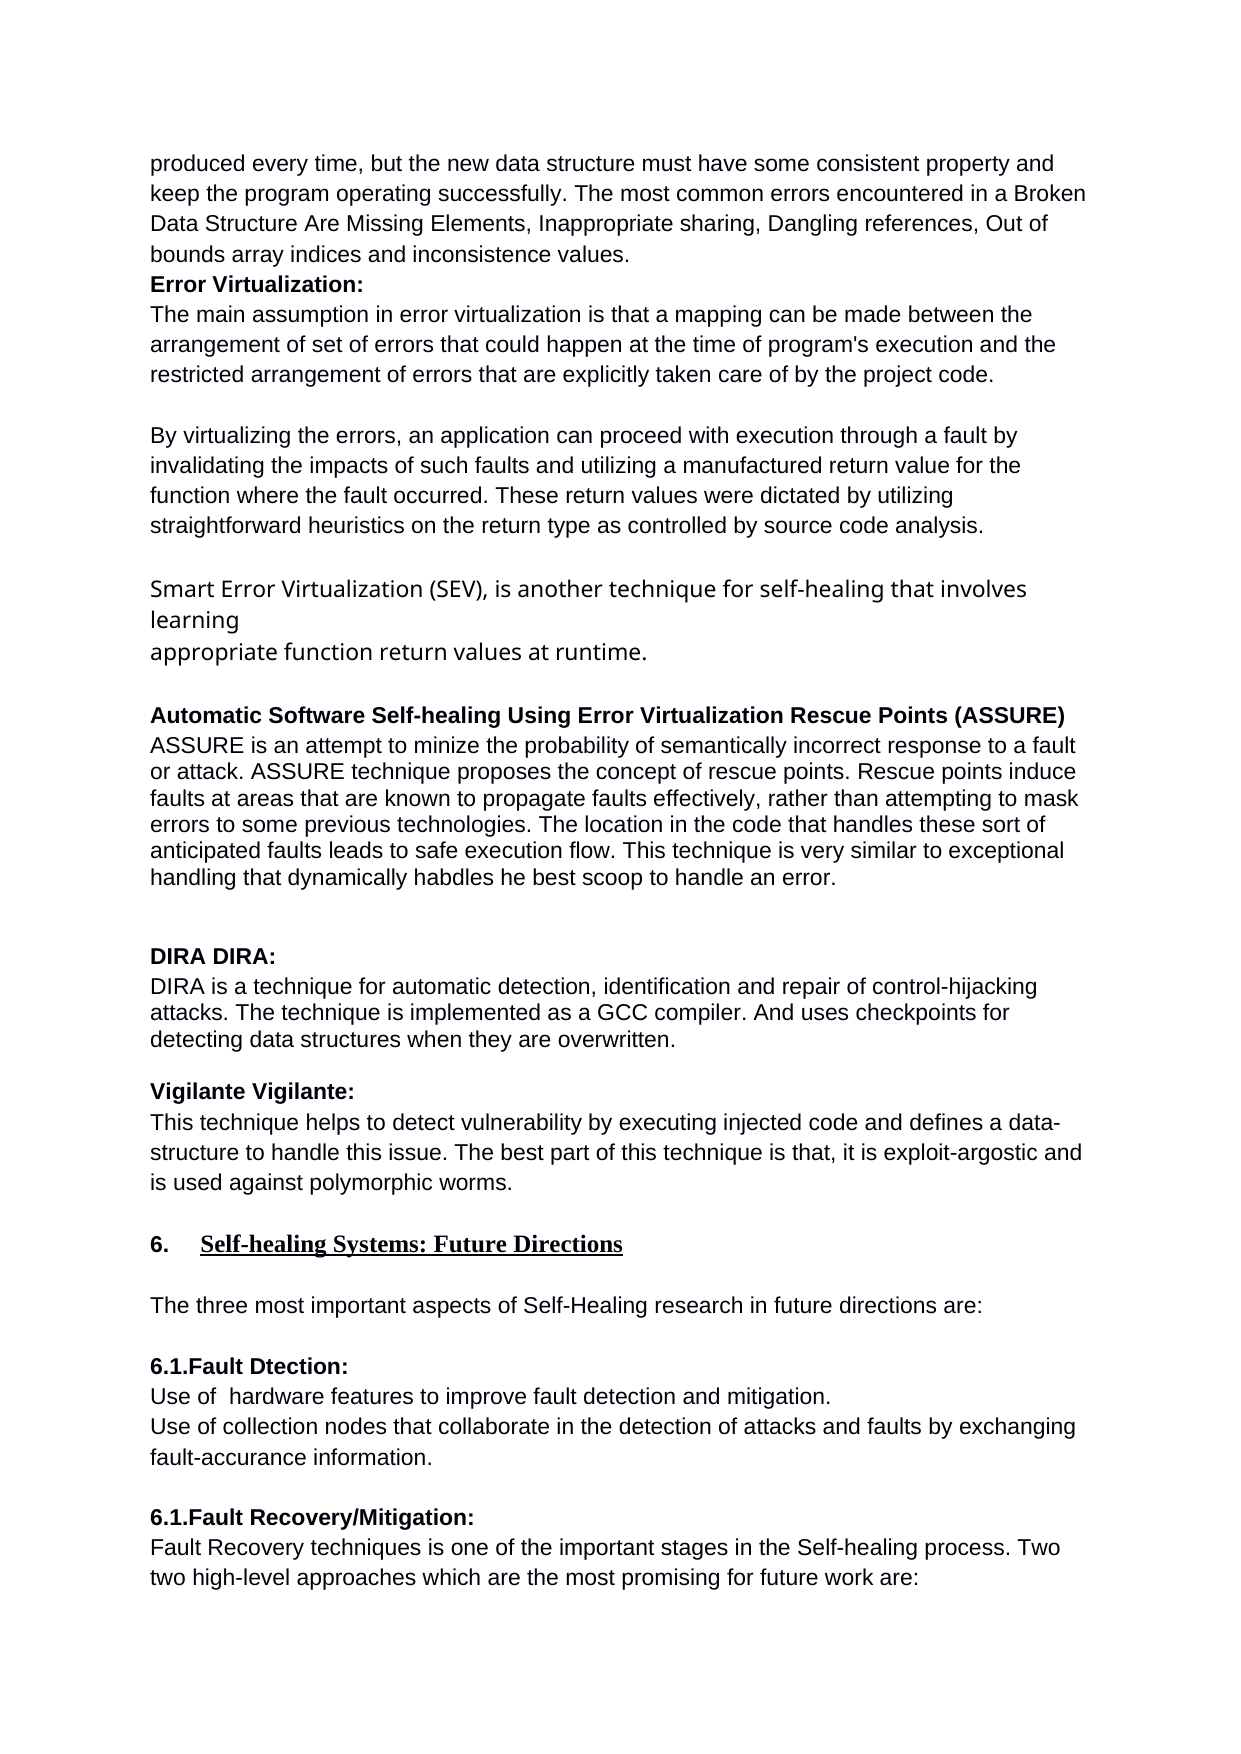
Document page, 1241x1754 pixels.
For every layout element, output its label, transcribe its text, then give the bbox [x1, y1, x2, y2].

text DIRA DIRA: [150, 943, 1090, 969]
text DIRA is a technique for automatic detection, identification and repair of control-hijacking attacks. The technique is implemented as a GCC compiler. And uses checkpoints for detecting data structures when they are overwritten. [150, 973, 1090, 1052]
text Use of hardware features to improve fault detection and mitigation. [150, 1383, 1090, 1409]
text Smart Error Virtualization (SEV), is another technique for self-healing that involves learning [150, 573, 1090, 635]
text 6.1.Fault Recovery/Mitigation: [150, 1504, 1090, 1530]
text Fault Recovery techniques is one of the important stages in the Self-healing process. Two two high-level approaches which are the most promising for future work are: [150, 1534, 1090, 1591]
text produced every time, but the new data structure must have some consistent property and keep the program operating successfully. The most common errors encountered in a Broken Data Structure Are Missing Elements, Inappropriate sharing, Dangling references, Out of bounds array indices and inconsistence values. [150, 150, 1090, 267]
text Automatic Software Self-healing Using Error Virtualization Rescue Points (ASSURE) [150, 702, 1090, 728]
text Vigilante Vigilante: [150, 1078, 1090, 1104]
text The main assumption in error virtualization is that a mapping can be made between the arrangement of set of errors that could happen at the time of program's execution and the restricted arrangement of errors that are explicitly taken care of by the project code. [150, 301, 1090, 388]
text Error Virtualization: [150, 271, 1090, 297]
text ASSURE is an attempt to minize the probability of semantically incorrect response to a fault or attack. ASSURE technique proposes the concept of rescue points. Rescue points induce faults at areas that are known to propagate faults effectively, rather than attempting to mask errors to some previous technologies. The location in the code that handles these sort of anticipated faults leads to safe execution flow. This technique is very similar to exceptional handling that dynamically habdles he best scoop to handle an error. [150, 732, 1090, 890]
text Use of collection nodes that collaborate in the detection of attacks and faults by exchanging fault-accurance information. [150, 1413, 1090, 1470]
text By virtualizing the errors, an application can proceed with execution through a fault by invalidating the impacts of such faults and utilizing a manufactured return value for the function where the fault occurred. These return values were dictated by utilizing straightforward heuristics on the return type as controlled by source code analysis. [150, 422, 1090, 539]
text This technique helps to detect vulnerability by executing injected code and defines a data-structure to handle this issue. The best part of this technique is that, it is exploit-argostic and is used against polymorphic worms. [150, 1108, 1090, 1195]
text appropriate function return values at runtime. [150, 635, 1090, 667]
text The three most important aspects of Self-Healing research in future directions are: [150, 1292, 1090, 1319]
list Self-healing Systems: Future Directions [150, 1229, 1090, 1258]
text 6.1.Fault Dtection: [150, 1353, 1090, 1379]
